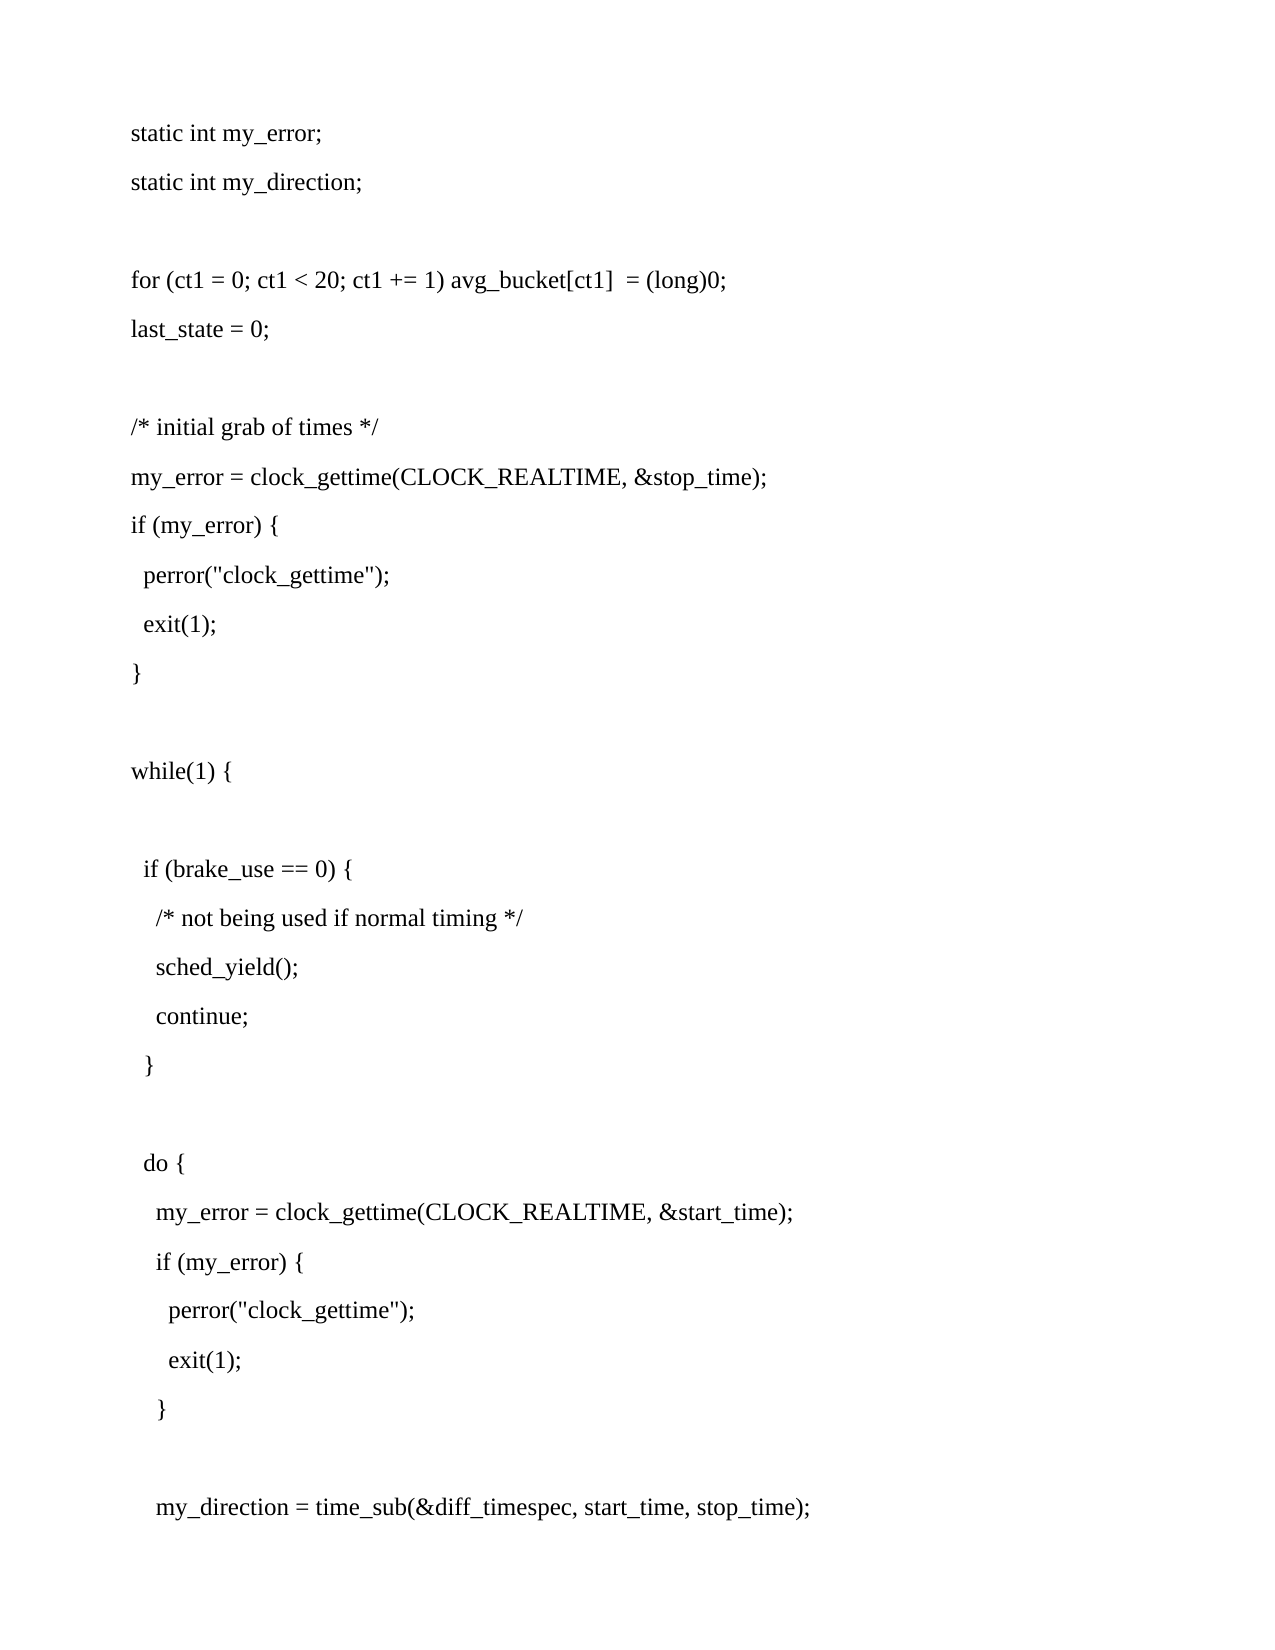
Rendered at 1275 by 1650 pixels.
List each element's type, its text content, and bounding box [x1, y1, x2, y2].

text /* initial grab of times */ [118, 412, 1157, 441]
text perror("clock_gettime"); [118, 1296, 1157, 1324]
text for (ct1 = 0; ct1 < 20; ct1 += 1) avg_bucket[ct1] = (long)0; [118, 265, 1157, 294]
text my_error = clock_gettime(CLOCK_REALTIME, &stop_time); [118, 462, 1157, 490]
text /* not being used if normal timing */ [118, 903, 1157, 932]
text static int my_direction; [118, 167, 1157, 196]
text } [118, 1394, 1157, 1422]
text } [118, 658, 1157, 687]
text } [118, 1050, 1157, 1079]
text exit(1); [118, 609, 1157, 637]
text do { [118, 1148, 1157, 1177]
text my_error = clock_gettime(CLOCK_REALTIME, &start_time); [118, 1197, 1157, 1226]
text sched_yield(); [118, 952, 1157, 981]
text if (my_error) { [118, 1247, 1157, 1275]
text continue; [118, 1001, 1157, 1030]
text my_direction = time_sub(&diff_timespec, start_time, stop_time); [118, 1492, 1157, 1521]
text static int my_error; [118, 118, 1157, 147]
text while(1) { [118, 756, 1157, 785]
text exit(1); [118, 1345, 1157, 1373]
text perror("clock_gettime"); [118, 560, 1157, 588]
text if (my_error) { [118, 511, 1157, 539]
text if (brake_use == 0) { [118, 854, 1157, 883]
text last_state = 0; [118, 314, 1157, 343]
